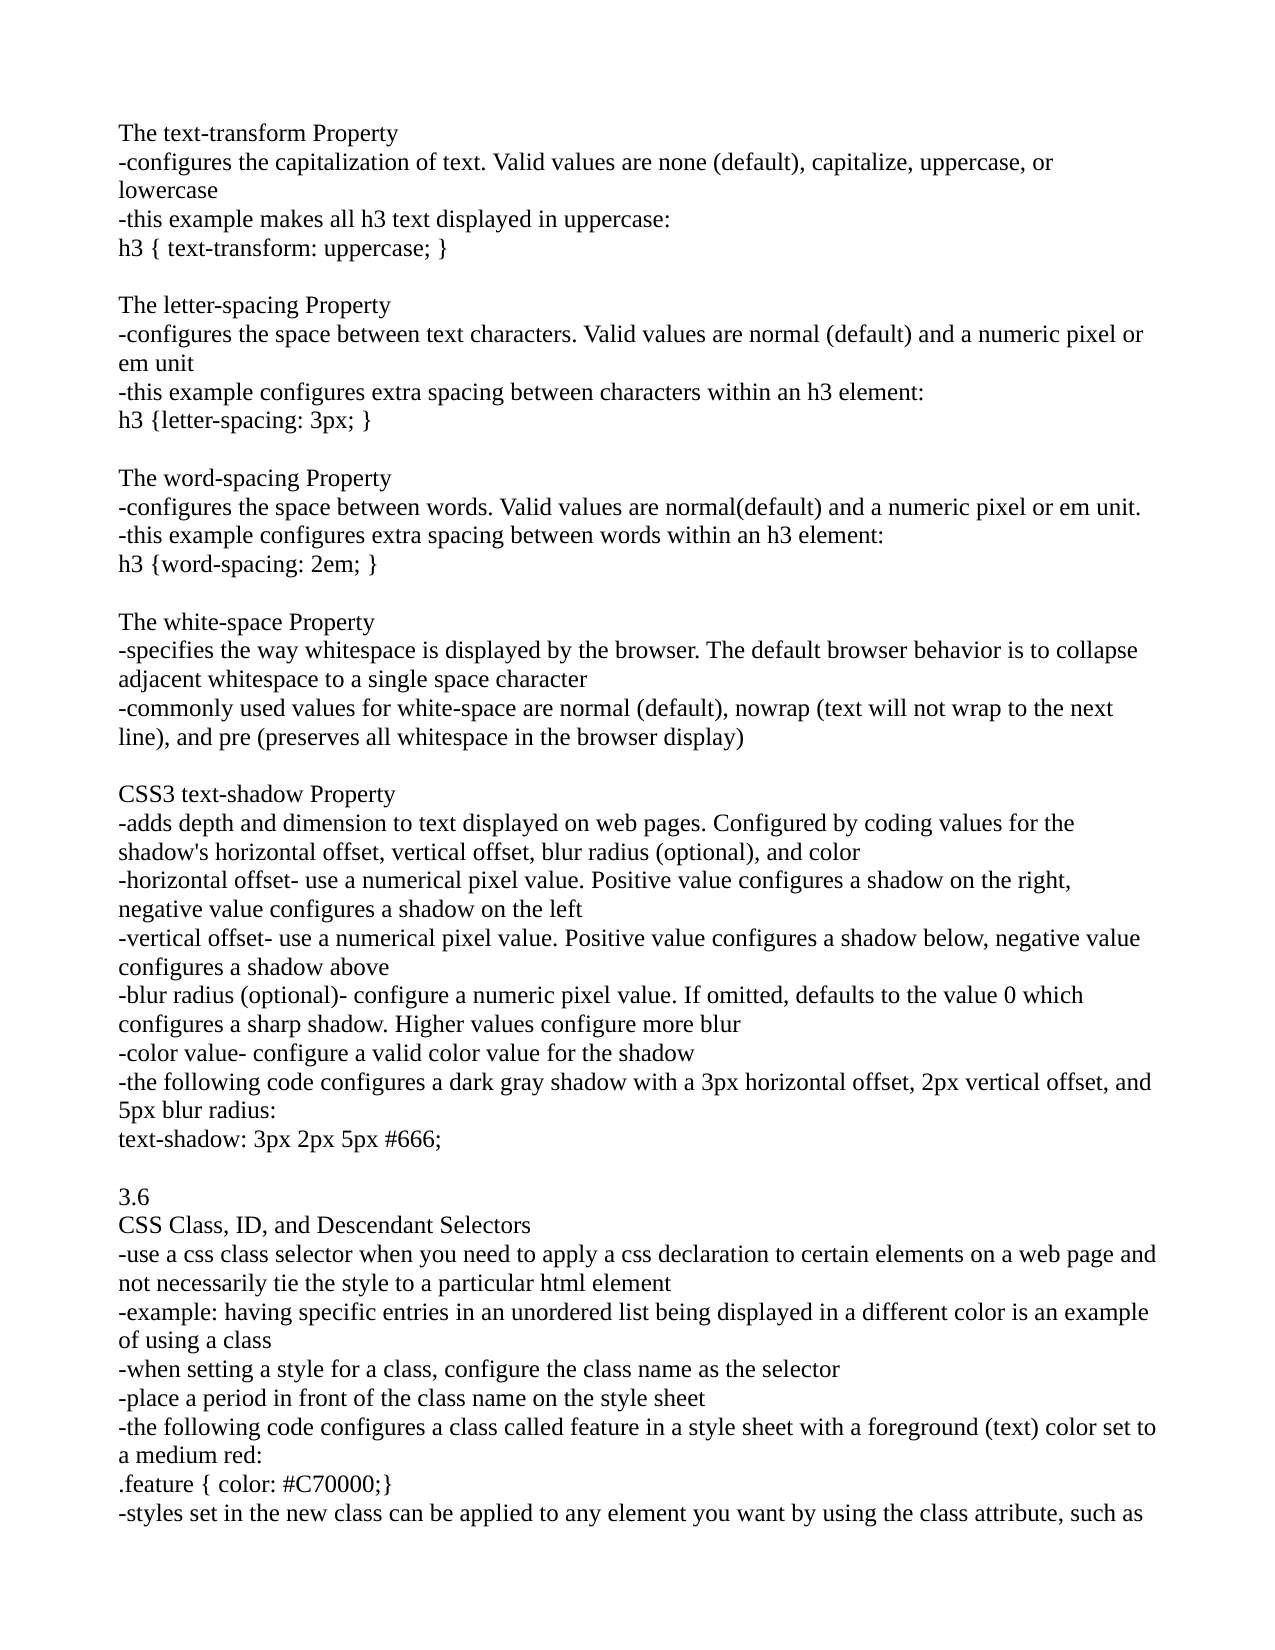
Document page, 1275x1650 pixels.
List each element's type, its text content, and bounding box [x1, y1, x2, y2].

text -example: having specific entries in an unordered list being displayed in a different color is an example of using a class [118, 1297, 1157, 1354]
text -place a period in front of the class name on the style sheet [118, 1383, 1157, 1412]
text -horizontal offset- use a numerical pixel value. Positive value configures a shadow on the right, negative value configures a shadow on the left [118, 866, 1157, 923]
text -the following code configures a class called feature in a style sheet with a foreground (text) color set to a medium red: [118, 1412, 1157, 1469]
text The text-transform Property [118, 118, 1157, 147]
text h3 { text-transform: uppercase; } [118, 233, 1157, 262]
text h3 {word-spacing: 2em; } [118, 549, 1157, 578]
text CSS3 text-shadow Property [118, 779, 1157, 808]
text -the following code configures a dark gray shadow with a 3px horizontal offset, 2px vertical offset, and 5px blur radius: [118, 1067, 1157, 1124]
text -configures the space between text characters. Valid values are normal (default) and a numeric pixel or em unit [118, 319, 1157, 377]
text -commonly used values for white-space are normal (default), nowrap (text will not wrap to the next line), and pre (preserves all whitespace in the browser display) [118, 693, 1157, 751]
text The letter-spacing Property [118, 291, 1157, 319]
text CSS Class, ID, and Descendant Selectors [118, 1211, 1157, 1239]
text The word-spacing Property [118, 463, 1157, 492]
text The white-space Property [118, 607, 1157, 636]
text -styles set in the new class can be applied to any element you want by using the class attribute, such as [118, 1498, 1157, 1527]
text text-shadow: 3px 2px 5px #666; [118, 1124, 1157, 1153]
text -color value- configure a valid color value for the shadow [118, 1038, 1157, 1067]
text -use a css class selector when you need to apply a css declaration to certain elements on a web page and not necessarily tie the style to a particular html element [118, 1239, 1157, 1297]
text -adds depth and dimension to text displayed on web pages. Configured by coding values for the shadow's horizontal offset, vertical offset, blur radius (optional), and color [118, 808, 1157, 866]
text -configures the space between words. Valid values are normal(default) and a numeric pixel or em unit. [118, 492, 1157, 521]
text -specifies the way whitespace is displayed by the browser. The default browser behavior is to collapse adjacent whitespace to a single space character [118, 636, 1157, 693]
text -when setting a style for a class, configure the class name as the selector [118, 1354, 1157, 1383]
text -configures the capitalization of text. Valid values are none (default), capitalize, uppercase, or lowercase [118, 147, 1157, 204]
text -vertical offset- use a numerical pixel value. Positive value configures a shadow below, negative value configures a shadow above [118, 923, 1157, 981]
text 3.6 [118, 1182, 1157, 1211]
text h3 {letter-spacing: 3px; } [118, 406, 1157, 463]
text -this example configures extra spacing between characters within an h3 element: [118, 377, 1157, 406]
text -this example configures extra spacing between words within an h3 element: [118, 521, 1157, 549]
text .feature { color: #C70000;} [118, 1469, 1157, 1498]
text -blur radius (optional)- configure a numeric pixel value. If omitted, defaults to the value 0 which configures a sharp shadow. Higher values configure more blur [118, 981, 1157, 1038]
text -this example makes all h3 text displayed in uppercase: [118, 204, 1157, 233]
